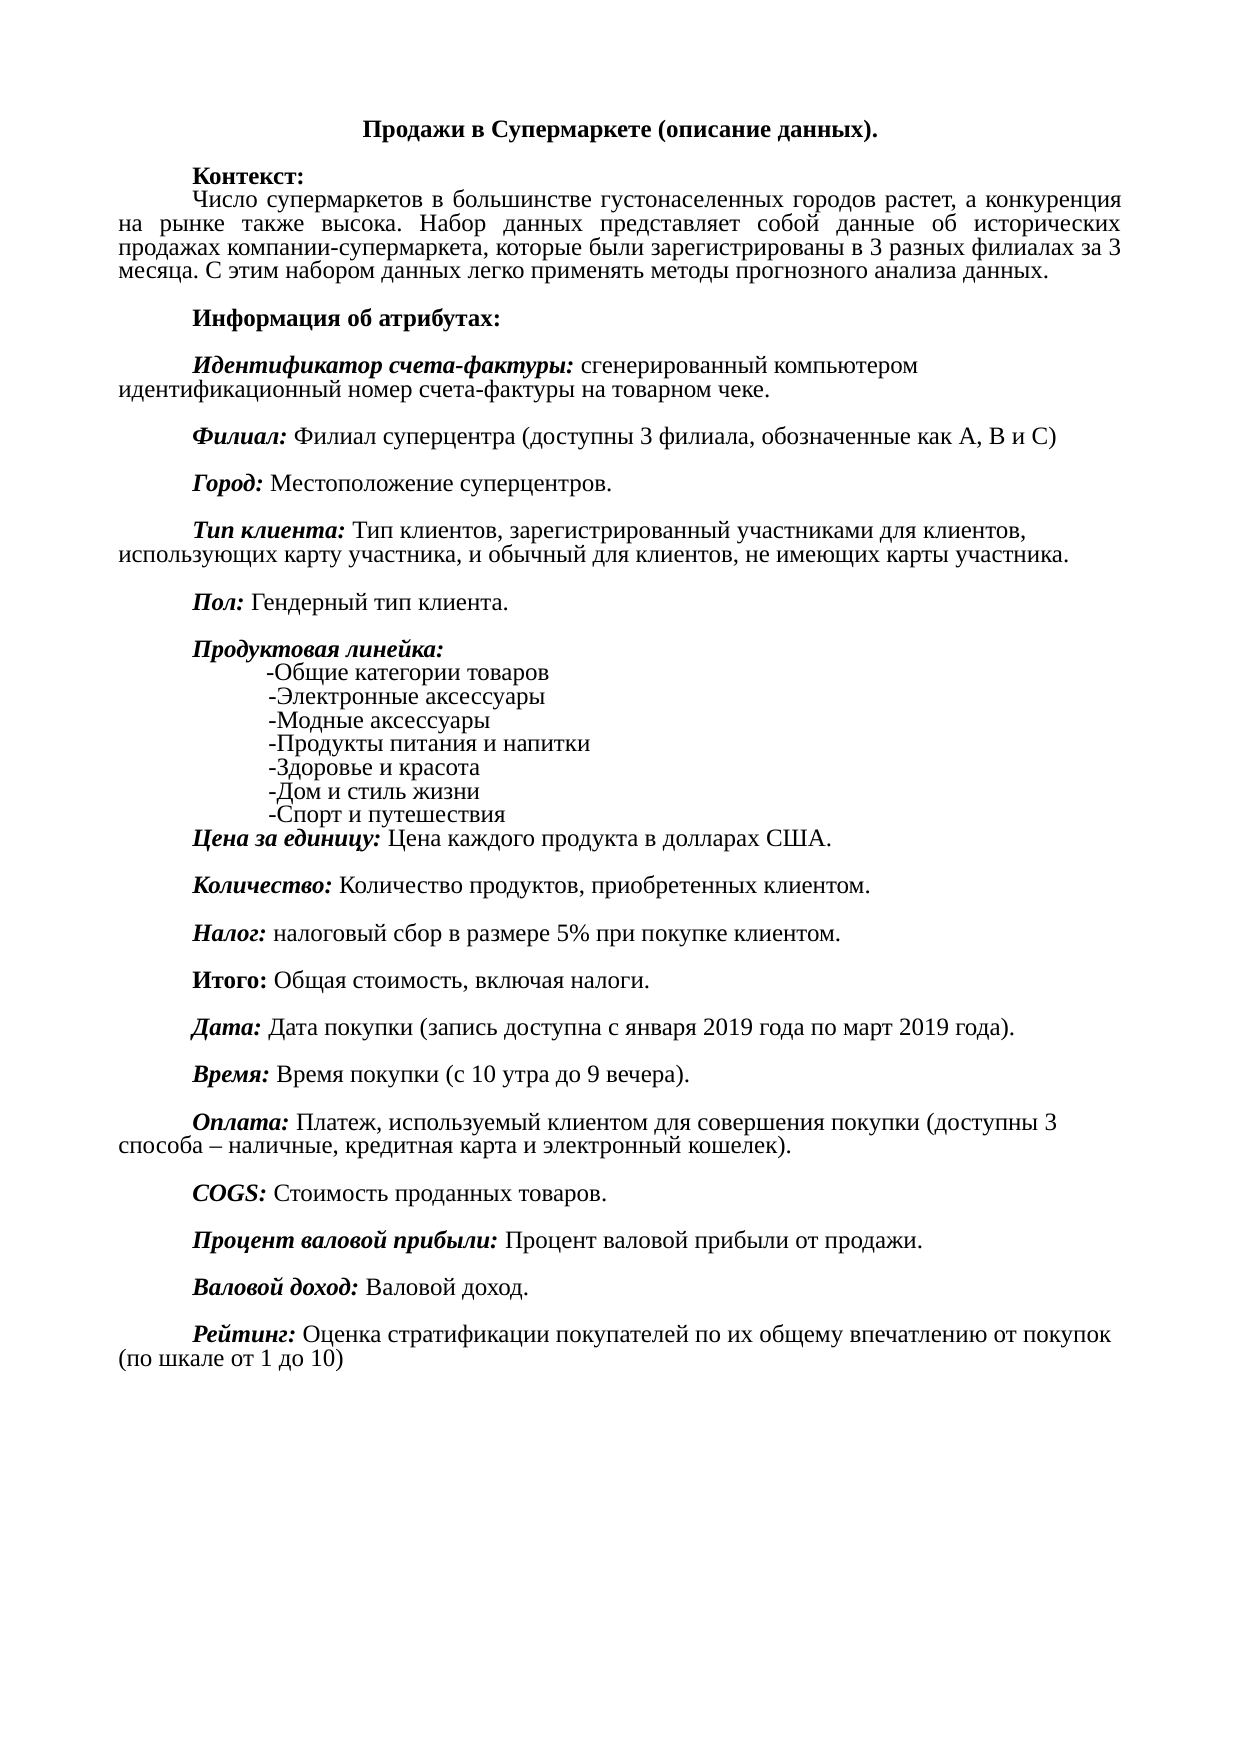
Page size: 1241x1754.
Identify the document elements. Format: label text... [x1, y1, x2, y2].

text Идентификатор счета-фактуры: сгенерированный компьютером идентификационный номер счета-фактуры на товарном чеке. [118, 354, 1122, 402]
text Продажи в Супермаркете (описание данных). [118, 118, 1122, 142]
text Валовой доход: Валовой доход. [118, 1277, 1122, 1300]
text Итого: Общая стоимость, включая налоги. [118, 969, 1122, 993]
text Контекст: [118, 165, 1122, 189]
text Время: Время покупки (с 10 утра до 9 вечера). [118, 1064, 1122, 1088]
text Оплата: Платеж, используемый клиентом для совершения покупки (доступны 3 способа – наличные, кредитная карта и электронный кошелек). [118, 1111, 1122, 1158]
text Цена за единицу: Цена каждого продукта в долларах США. [118, 827, 1122, 851]
text Количество: Количество продуктов, приобретенных клиентом. [118, 875, 1122, 898]
text Пол: Гендерный тип клиента. [118, 591, 1122, 615]
text Дата: Дата покупки (запись доступна с января 2019 года по март 2019 года). [118, 1017, 1122, 1040]
list -Здоровье и красота [231, 757, 1122, 780]
text -Общие категории товаров [118, 662, 1122, 686]
list -Дом и стиль жизни [231, 780, 1122, 804]
text Рейтинг: Оценка стратификации покупателей по их общему впечатлению от покупок (по шкале от 1 до 10) [118, 1324, 1122, 1371]
text Филиал: Филиал суперцентра (доступны 3 филиала, обозначенные как A, B и C) [118, 426, 1122, 449]
list -Электронные аксессуары [231, 686, 1122, 709]
text Налог: налоговый сбор в размере 5% при покупке клиентом. [118, 922, 1122, 946]
list -Спорт и путешествия [231, 804, 1122, 827]
text Город: Местоположение суперцентров. [118, 473, 1122, 496]
text Число супермаркетов в большинстве густонаселенных городов растет, а конкуренция на рынке также высока. Набор данных представляет собой данные об исторических продажах компании-супермаркета, которые были зарегистрированы в 3 разных филиалах за 3 месяца. С этим набором данных легко применять методы прогнозного анализа данных. [118, 189, 1122, 284]
text Процент валовой прибыли: Процент валовой прибыли от продажи. [118, 1229, 1122, 1253]
text Информация об атрибутах: [118, 307, 1122, 331]
text COGS: Стоимость проданных товаров. [118, 1182, 1122, 1206]
text Продуктовая линейка: [118, 638, 1122, 662]
list -Продукты питания и напитки [231, 733, 1122, 757]
list -Модные аксессуары [231, 709, 1122, 733]
text Тип клиента: Тип клиентов, зарегистрированный участниками для клиентов, использующих карту участника, и обычный для клиентов, не имеющих карты участника. [118, 520, 1122, 567]
